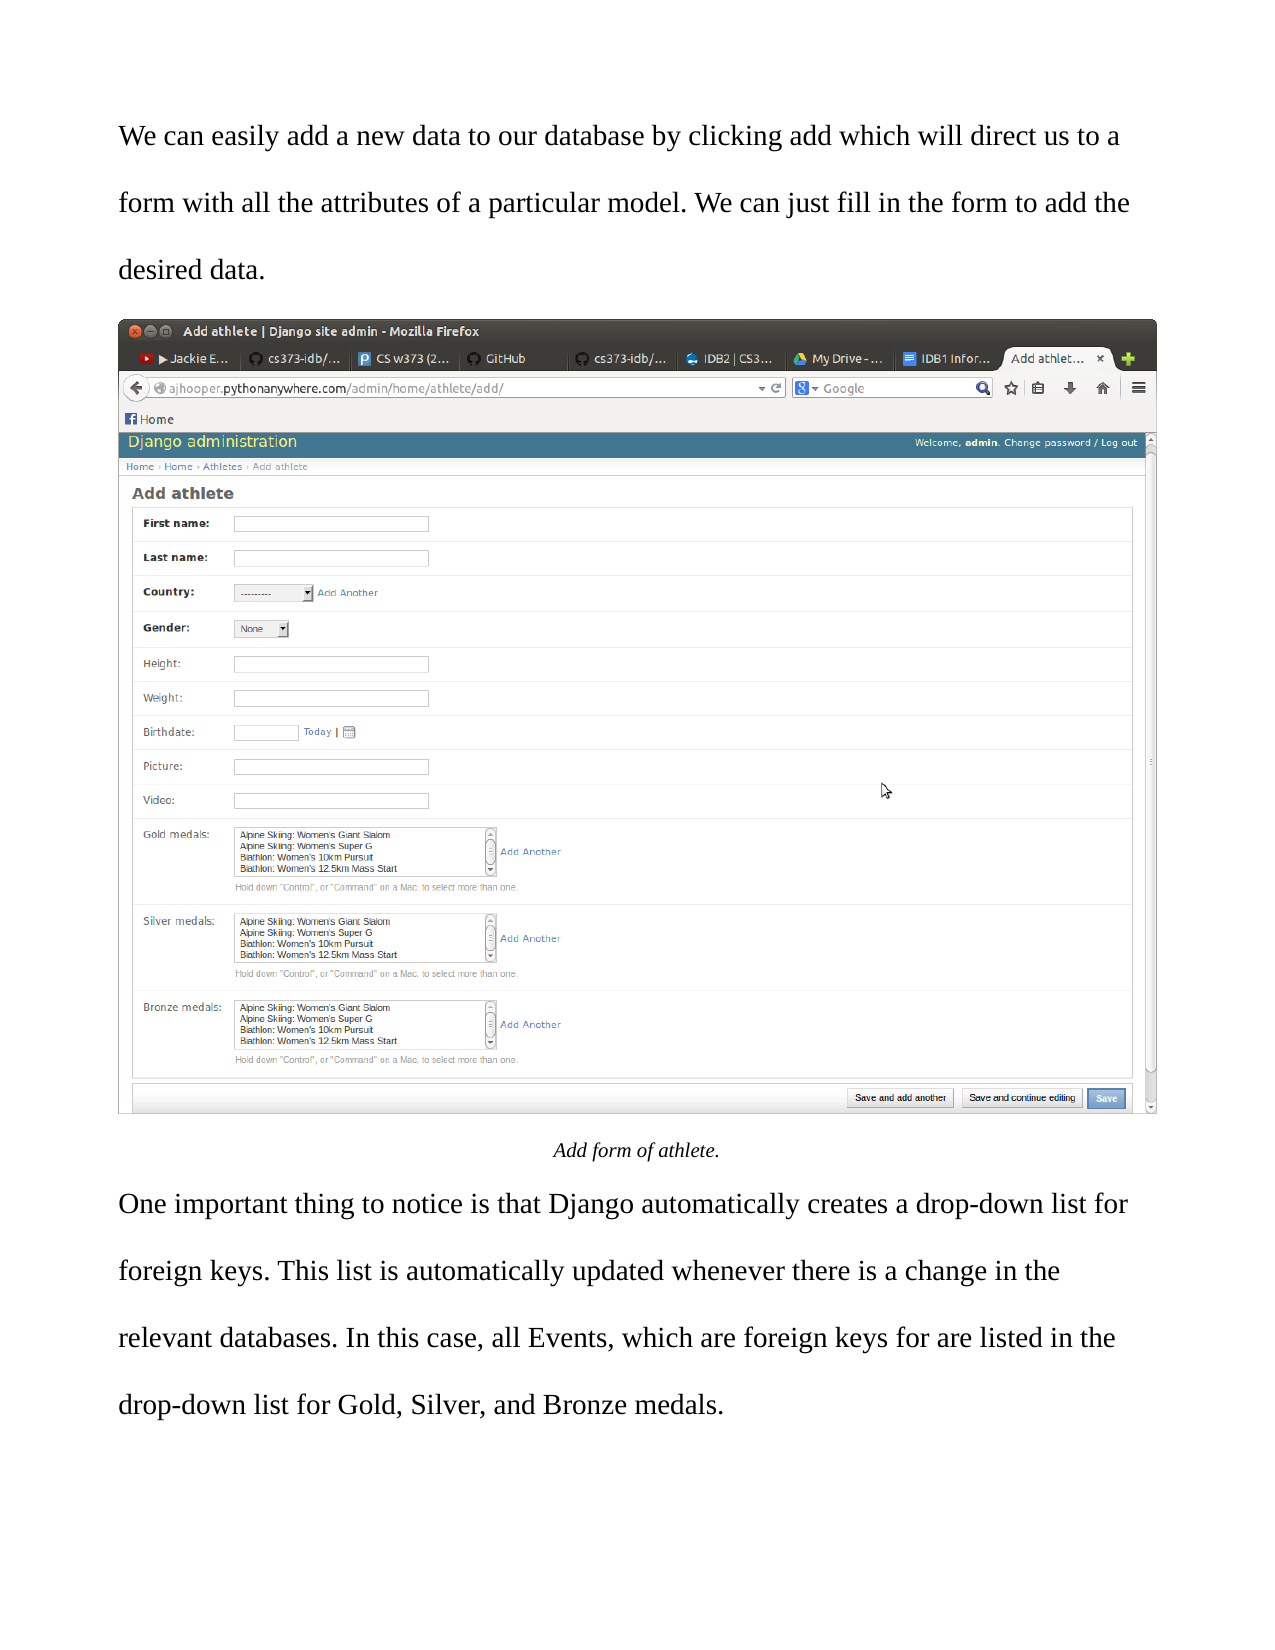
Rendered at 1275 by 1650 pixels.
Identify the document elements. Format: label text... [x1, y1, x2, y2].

text Add form of athlete. [118, 1114, 1157, 1162]
text We can easily add a new data to our database by clicking add which will direct us to a form with all the attributes of a particular model. We can just fill in the form to add the desired data. [118, 118, 1157, 286]
picture [118, 319, 1157, 1114]
text One important thing to notice is that Django automatically creates a drop-down list for foreign keys. This list is automatically updated whenever there is a change in the relevant databases. In this case, all Events, which are foreign keys for are listed in the drop-down list for Gold, Silver, and Bronze medals. [118, 1186, 1157, 1421]
